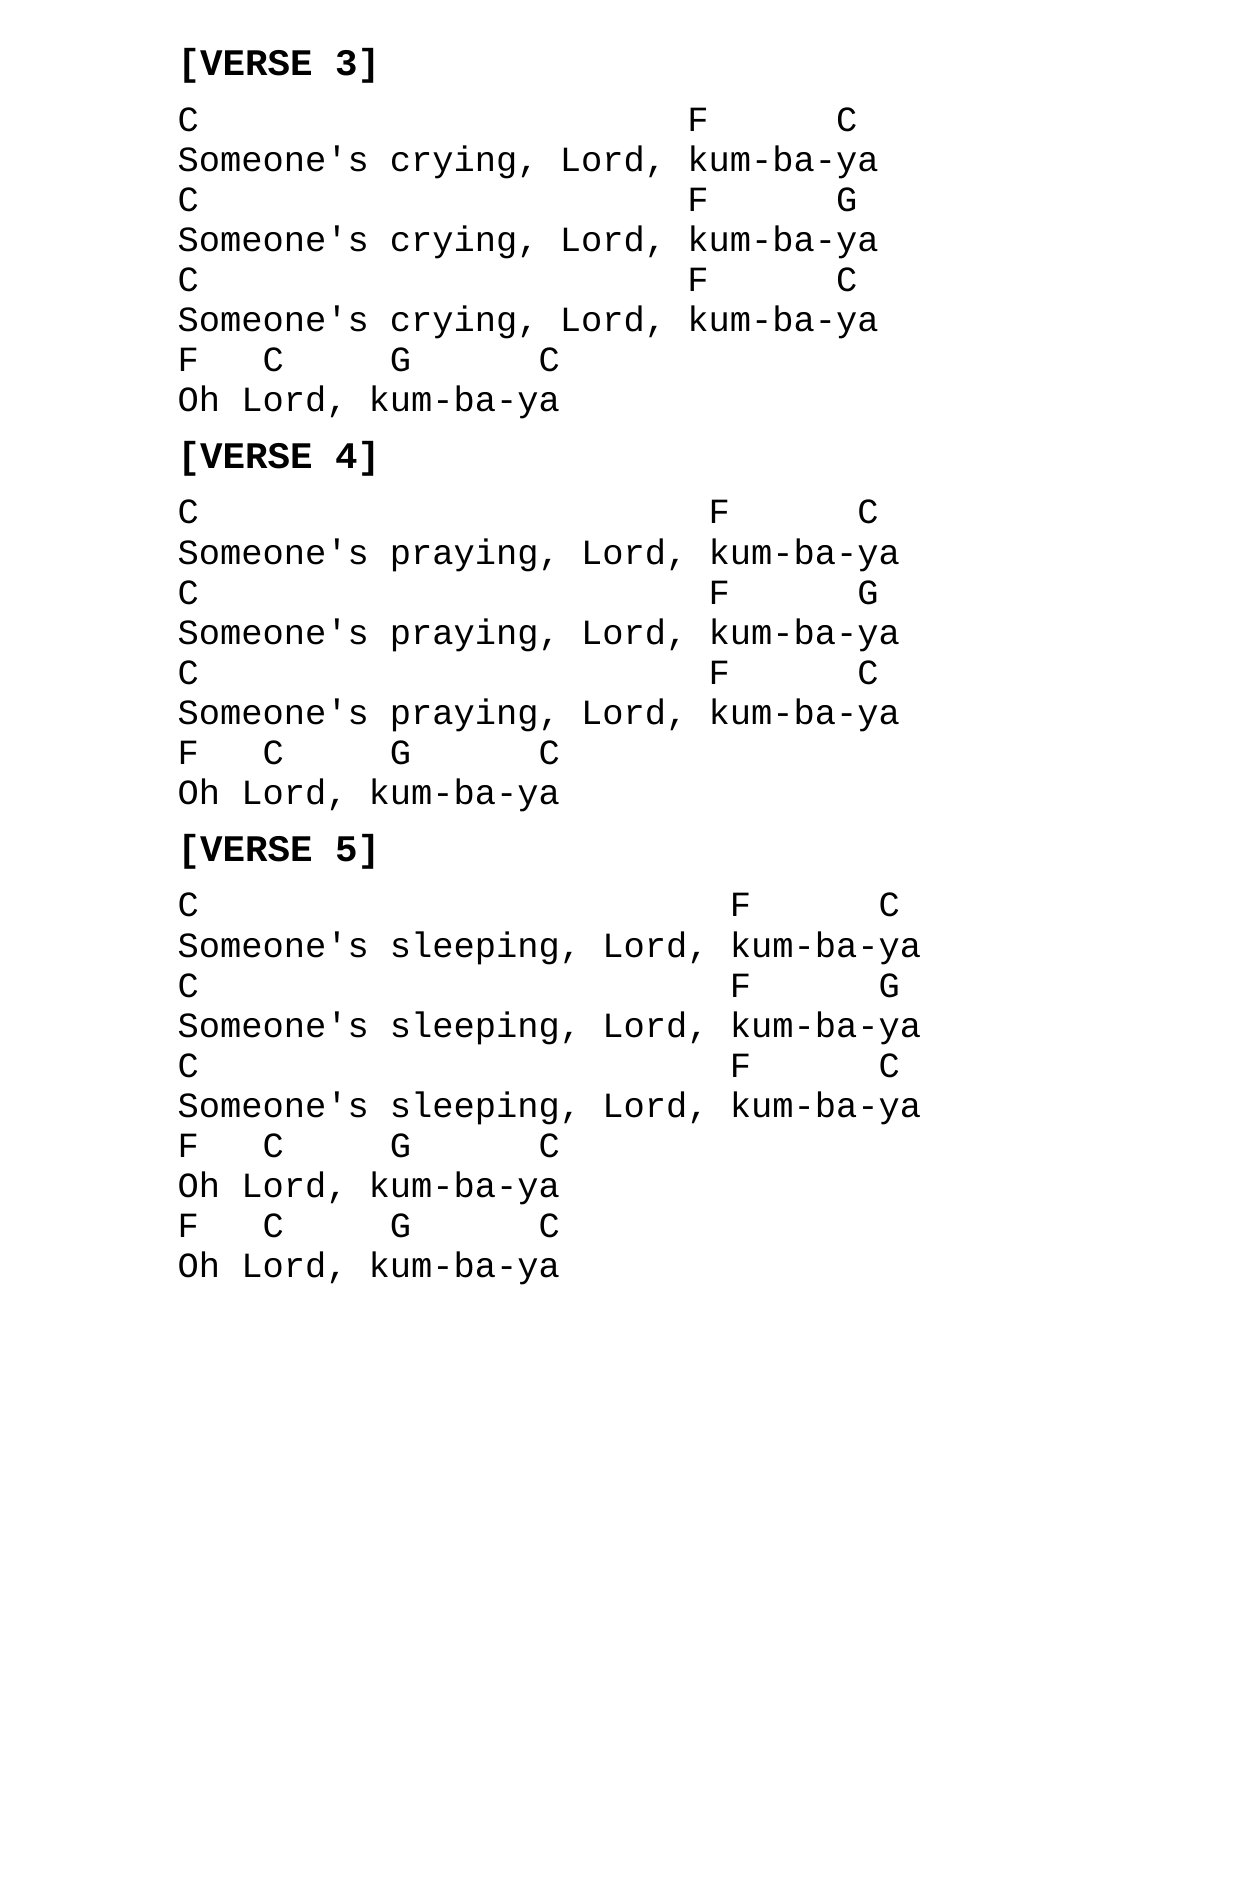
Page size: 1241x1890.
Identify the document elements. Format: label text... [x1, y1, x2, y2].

text C F C [177, 655, 1196, 695]
text Oh Lord, kum-ba-ya [177, 775, 1196, 815]
text C F C [177, 494, 1196, 534]
subtitle [VERSE 3] [177, 44, 1196, 87]
text F C G C [177, 1208, 1196, 1248]
text F C G C [177, 342, 1196, 382]
text C F G [177, 182, 1196, 222]
text C F G [177, 968, 1196, 1008]
text Oh Lord, kum-ba-ya [177, 1248, 1196, 1288]
text Oh Lord, kum-ba-ya [177, 382, 1196, 422]
text Someone's praying, Lord, kum-ba-ya [177, 534, 1196, 575]
subtitle [VERSE 5] [177, 830, 1196, 873]
text Someone's praying, Lord, kum-ba-ya [177, 615, 1196, 655]
text Someone's sleeping, Lord, kum-ba-ya [177, 1088, 1196, 1128]
text C F C [177, 1048, 1196, 1088]
subtitle [VERSE 4] [177, 437, 1196, 480]
text C F G [177, 575, 1196, 615]
text Oh Lord, kum-ba-ya [177, 1168, 1196, 1208]
text Someone's praying, Lord, kum-ba-ya [177, 695, 1196, 735]
text Someone's crying, Lord, kum-ba-ya [177, 142, 1196, 182]
text F C G C [177, 735, 1196, 775]
text C F C [177, 262, 1196, 302]
text Someone's sleeping, Lord, kum-ba-ya [177, 927, 1196, 968]
text F C G C [177, 1128, 1196, 1168]
text C F C [177, 102, 1196, 142]
text Someone's crying, Lord, kum-ba-ya [177, 222, 1196, 262]
text C F C [177, 887, 1196, 927]
text Someone's crying, Lord, kum-ba-ya [177, 302, 1196, 342]
text Someone's sleeping, Lord, kum-ba-ya [177, 1008, 1196, 1048]
